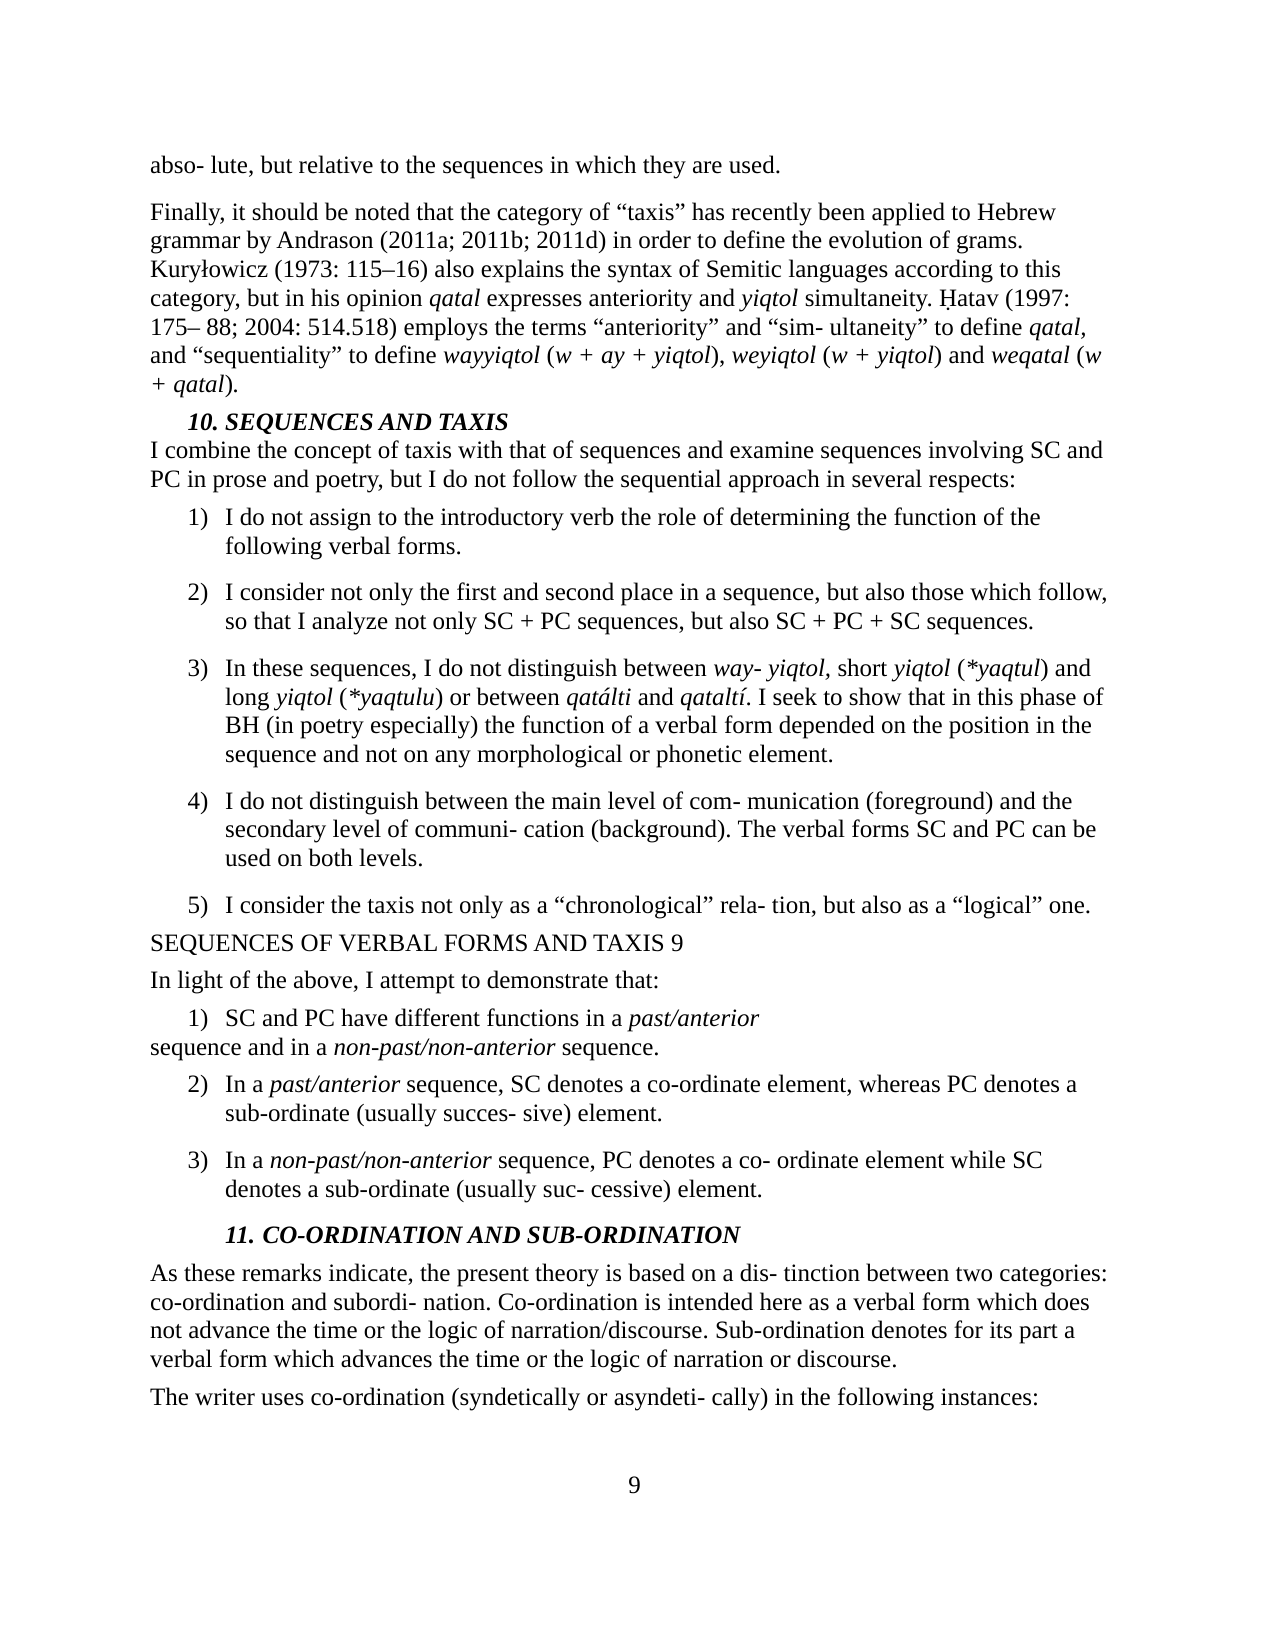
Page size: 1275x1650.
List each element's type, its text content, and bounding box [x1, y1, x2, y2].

text sequence and in a non-past/non-anterior sequence. [150, 1032, 1125, 1061]
list SEQUENCES AND TAXIS [187, 407, 1125, 436]
list I do not assign to the introductory verb the role of determining the function of the following verbal forms. [187, 502, 1125, 559]
list I do not distinguish between the main level of com- munication (foreground) and the secondary level of communi- cation (background). The verbal forms SC and PC can be used on both levels. [187, 786, 1125, 872]
list I consider not only the first and second place in a sequence, but also those which follow, so that I analyze not only SC + PC sequences, but also SC + PC + SC sequences. [187, 577, 1125, 635]
text I combine the concept of taxis with that of sequences and examine sequences involving SC and PC in prose and poetry, but I do not follow the sequential approach in several respects: [150, 436, 1125, 493]
text As these remarks indicate, the present theory is based on a dis- tinction between two categories: co-ordination and subordi- nation. Co-ordination is intended here as a verbal form which does not advance the time or the logic of narration/discourse. Sub-ordination denotes for its part a verbal form which advances the time or the logic of narration or discourse. [150, 1258, 1125, 1373]
list In a non-past/non-anterior sequence, PC denotes a co- ordinate element while SC denotes a sub-ordinate (usually suc- cessive) element. [187, 1145, 1125, 1202]
text Finally, it should be noted that the category of “taxis” has recently been applied to Hebrew grammar by Andrason (2011a; 2011b; 2011d) in order to define the evolution of grams. Kuryłowicz (1973: 115–16) also explains the syntax of Semitic languages according to this category, but in his opinion qatal expresses anteriority and yiqtol simultaneity. Ḥatav (1997: 175– 88; 2004: 514.518) employs the terms “anteriority” and “sim- ultaneity” to define qatal, and “sequentiality” to define wayyiqtol (w + ay + yiqtol), weyiqtol (w + yiqtol) and weqatal (w + qatal). [150, 197, 1125, 398]
list SC and PC have different functions in a past/anterior [187, 1003, 1125, 1032]
text In light of the above, I attempt to demonstrate that: [150, 965, 1125, 994]
list CO-ORDINATION AND SUB-ORDINATION [225, 1220, 1125, 1249]
text SEQUENCES OF VERBAL FORMS AND TAXIS 9 [150, 928, 1125, 956]
text abso- lute, but relative to the sequences in which they are used. [150, 150, 1125, 179]
list In these sequences, I do not distinguish between way- yiqtol, short yiqtol (*yaqtul) and long yiqtol (*yaqtulu) or between qatálti and qataltí. I seek to show that in this phase of BH (in poetry especially) the function of a verbal form depended on the position in the sequence and not on any morphological or phonetic element. [187, 653, 1125, 768]
list I consider the taxis not only as a “chronological” rela- tion, but also as a “logical” one. [187, 890, 1125, 919]
list In a past/anterior sequence, SC denotes a co-ordinate element, whereas PC denotes a sub-ordinate (usually succes- sive) element. [187, 1069, 1125, 1127]
text The writer uses co-ordination (syndetically or asyndeti- cally) in the following instances: [150, 1382, 1125, 1411]
